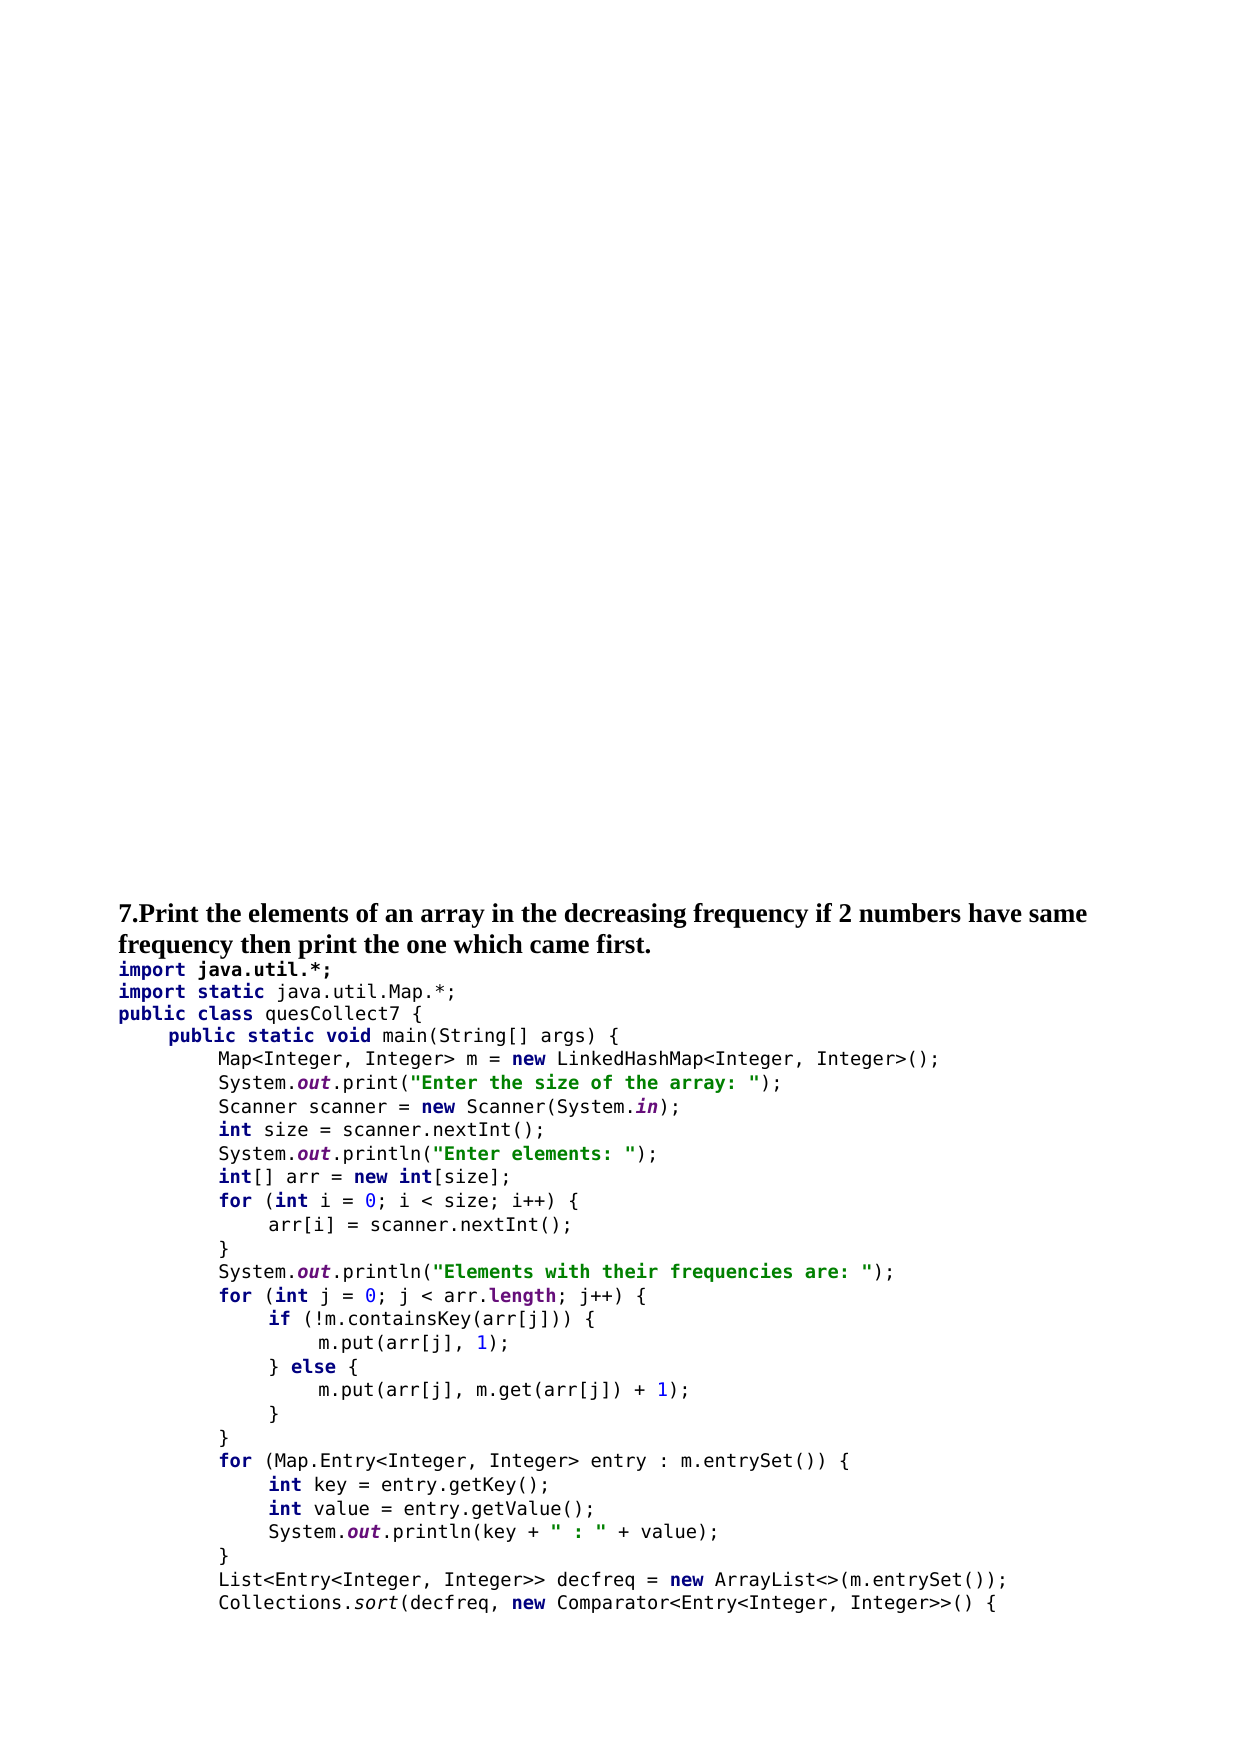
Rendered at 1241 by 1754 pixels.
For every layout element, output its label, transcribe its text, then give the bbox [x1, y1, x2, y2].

text } else { [118, 1356, 1122, 1379]
text for (int i = 0; i < size; i++) { [118, 1190, 1122, 1214]
text m.put(arr[j], 1); [118, 1332, 1122, 1356]
text m.put(arr[j], m.get(arr[j]) + 1); [118, 1379, 1122, 1403]
text import java.util.*; [118, 959, 1122, 981]
text import static java.util.Map.*; [118, 981, 1122, 1003]
text System.out.print("Enter the size of the array: "); [118, 1072, 1122, 1096]
text int key = entry.getKey(); [118, 1474, 1122, 1498]
text } [118, 1427, 1122, 1450]
text } [118, 1403, 1122, 1427]
text System.out.println("Enter elements: "); [118, 1143, 1122, 1167]
text int size = scanner.nextInt(); [118, 1119, 1122, 1143]
text System.out.println("Elements with their frequencies are: "); [118, 1261, 1122, 1285]
text for (int j = 0; j < arr.length; j++) { [118, 1285, 1122, 1308]
text Collections.sort(decfreq, new Comparator<Entry<Integer, Integer>>() { [118, 1592, 1122, 1616]
text } [118, 1237, 1122, 1261]
text int[] arr = new int[size]; [118, 1167, 1122, 1190]
text Map<Integer, Integer> m = new LinkedHashMap<Integer, Integer>(); [118, 1048, 1122, 1072]
text List<Entry<Integer, Integer>> decfreq = new ArrayList<>(m.entrySet()); [118, 1568, 1122, 1592]
text public static void main(String[] args) { [118, 1025, 1122, 1048]
text int value = entry.getValue(); [118, 1498, 1122, 1521]
text arr[i] = scanner.nextInt(); [118, 1214, 1122, 1237]
text System.out.println(key + " : " + value); [118, 1521, 1122, 1545]
text } [118, 1545, 1122, 1568]
text 7.Print the elements of an array in the decreasing frequency if 2 numbers have same frequency then print the one which came first. [118, 897, 1122, 959]
text if (!m.containsKey(arr[j])) { [118, 1308, 1122, 1332]
text public class quesCollect7 { [118, 1003, 1122, 1025]
text Scanner scanner = new Scanner(System.in); [118, 1096, 1122, 1119]
text for (Map.Entry<Integer, Integer> entry : m.entrySet()) { [118, 1450, 1122, 1474]
